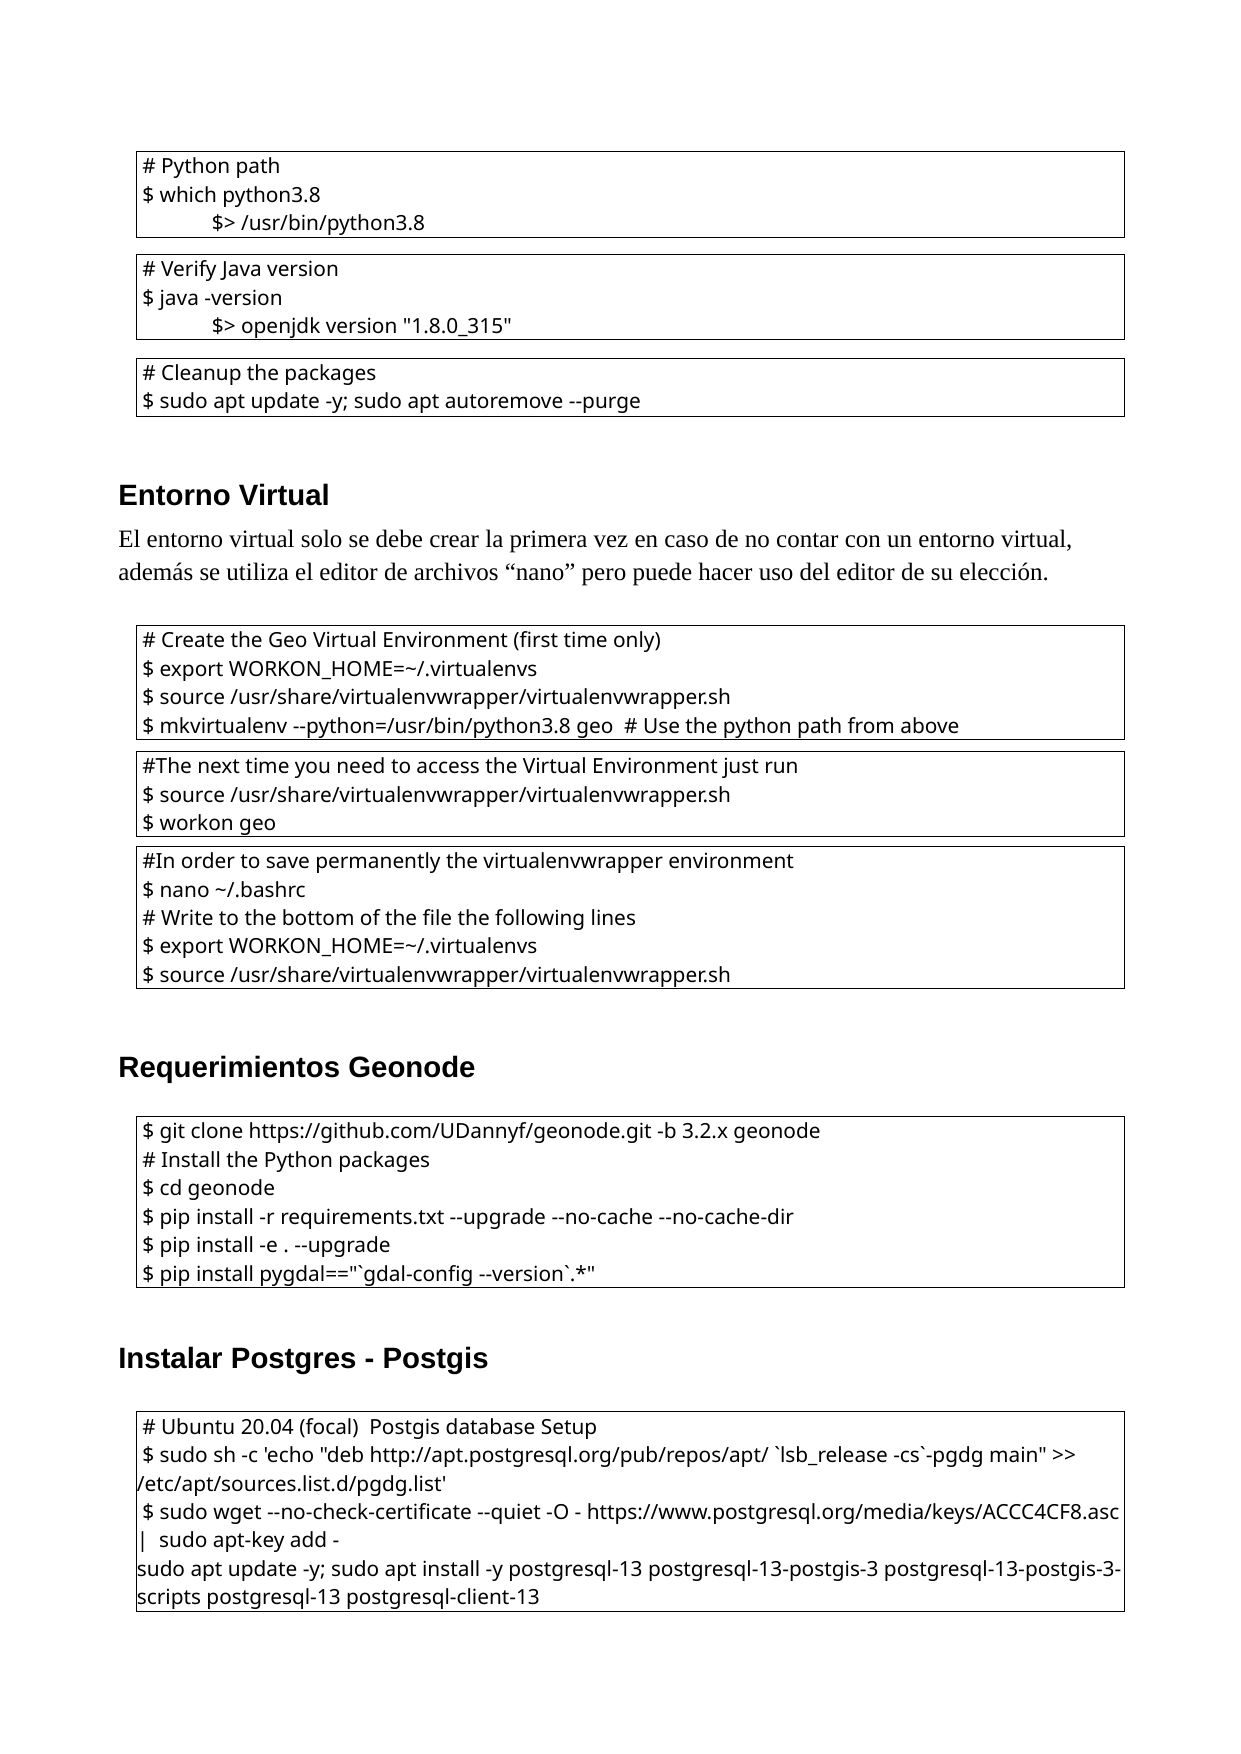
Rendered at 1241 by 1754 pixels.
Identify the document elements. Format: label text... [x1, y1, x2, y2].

subtitle Requerimientos Geonode [118, 1050, 1122, 1084]
subtitle Instalar Postgres - Postgis [118, 1341, 1122, 1375]
subtitle Entorno Virtual [118, 478, 1122, 511]
text El entorno virtual solo se debe crear la primera vez en caso de no contar con un entorno virtual, además se utiliza el editor de archivos “nano” pero puede hacer uso del editor de su elección. [118, 524, 1122, 586]
